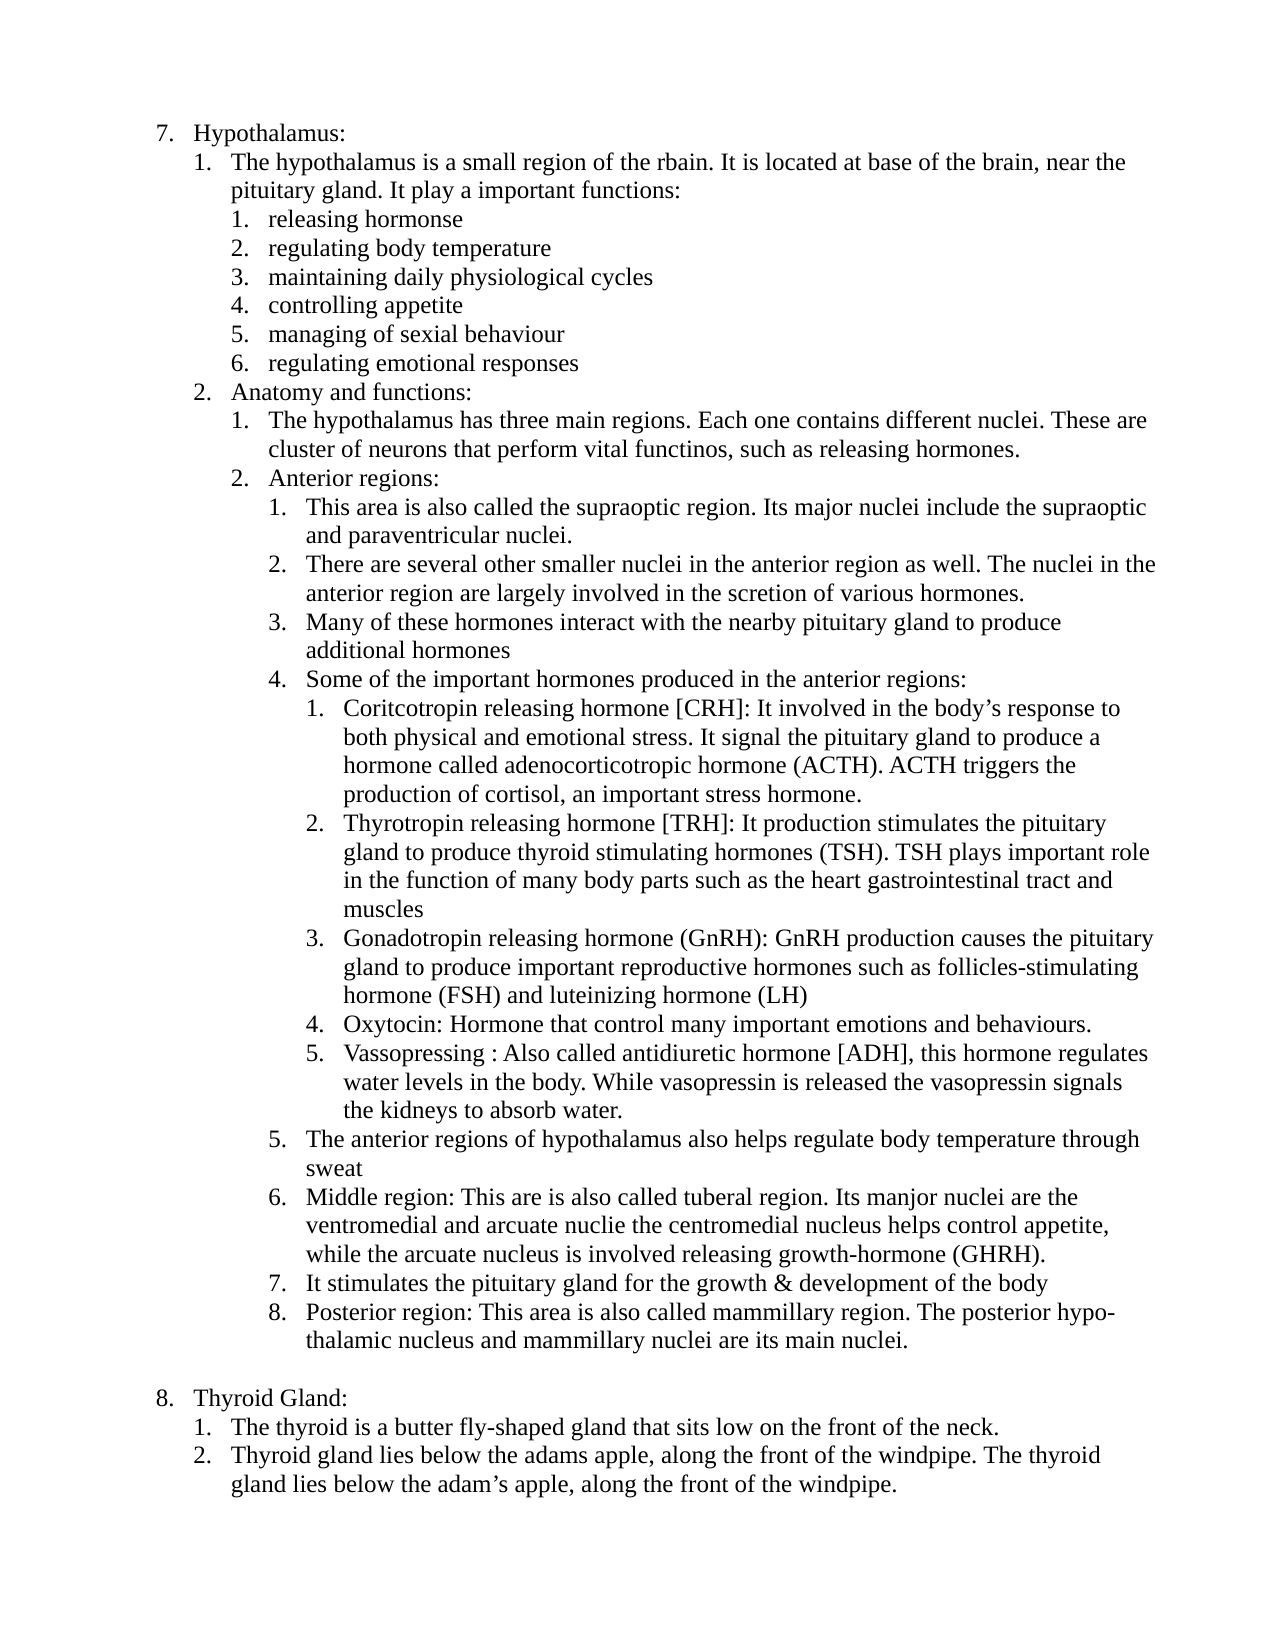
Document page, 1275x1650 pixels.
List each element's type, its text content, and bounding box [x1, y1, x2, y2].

list controlling appetite [231, 291, 1157, 319]
list Many of these hormones interact with the nearby pituitary gland to produce additional hormones [268, 607, 1157, 664]
list There are several other smaller nuclei in the anterior region as well. The nuclei in the anterior region are largely involved in the scretion of various hormones. [268, 549, 1157, 607]
list Thyroid gland lies below the adams apple, along the front of the windpipe. The thyroid gland lies below the adam’s apple, along the front of the windpipe. [193, 1441, 1157, 1498]
list Thyrotropin releasing hormone [TRH]: It production stimulates the pituitary gland to produce thyroid stimulating hormones (TSH). TSH plays important role in the function of many body parts such as the heart gastrointestinal tract and muscles [306, 808, 1157, 923]
list regulating body temperature [231, 233, 1157, 262]
list The hypothalamus has three main regions. Each one contains different nuclei. These are cluster of neurons that perform vital functinos, such as releasing hormones. [231, 406, 1157, 463]
list regulating emotional responses [231, 348, 1157, 377]
list releasing hormonse [231, 204, 1157, 233]
list The anterior regions of hypothalamus also helps regulate body temperature through sweat [268, 1124, 1157, 1182]
list Gonadotropin releasing hormone (GnRH): GnRH production causes the pituitary gland to produce important reproductive hormones such as follicles-stimulating hormone (FSH) and luteinizing hormone (LH) [306, 923, 1157, 1009]
list The thyroid is a butter fly-shaped gland that sits low on the front of the neck. [193, 1412, 1157, 1441]
list Anterior regions: [231, 463, 1157, 492]
list Hypothalamus: [156, 118, 1157, 147]
list Some of the important hormones produced in the anterior regions: [268, 664, 1157, 693]
list This area is also called the supraoptic region. Its major nuclei include the supraoptic and paraventricular nuclei. [268, 492, 1157, 549]
list Thyroid Gland: [156, 1383, 1157, 1412]
list managing of sexial behaviour [231, 319, 1157, 348]
list Anatomy and functions: [193, 377, 1157, 406]
list Coritcotropin releasing hormone [CRH]: It involved in the body’s response to both physical and emotional stress. It signal the pituitary gland to produce a hormone called adenocorticotropic hormone (ACTH). ACTH triggers the production of cortisol, an important stress hormone. [306, 693, 1157, 808]
list Vassopressing : Also called antidiuretic hormone [ADH], this hormone regulates water levels in the body. While vasopressin is released the vasopressin signals the kidneys to absorb water. [306, 1038, 1157, 1124]
list It stimulates the pituitary gland for the growth & development of the body [268, 1268, 1157, 1297]
list The hypothalamus is a small region of the rbain. It is located at base of the brain, near the pituitary gland. It play a important functions: [193, 147, 1157, 204]
list maintaining daily physiological cycles [231, 262, 1157, 291]
list Oxytocin: Hormone that control many important emotions and behaviours. [306, 1009, 1157, 1038]
list Middle region: This are is also called tuberal region. Its manjor nuclei are the ventromedial and arcuate nuclie the centromedial nucleus helps control appetite, while the arcuate nucleus is involved releasing growth-hormone (GHRH). [268, 1182, 1157, 1268]
list Posterior region: This area is also called mammillary region. The posterior hypo-thalamic nucleus and mammillary nuclei are its main nuclei. [268, 1297, 1157, 1354]
